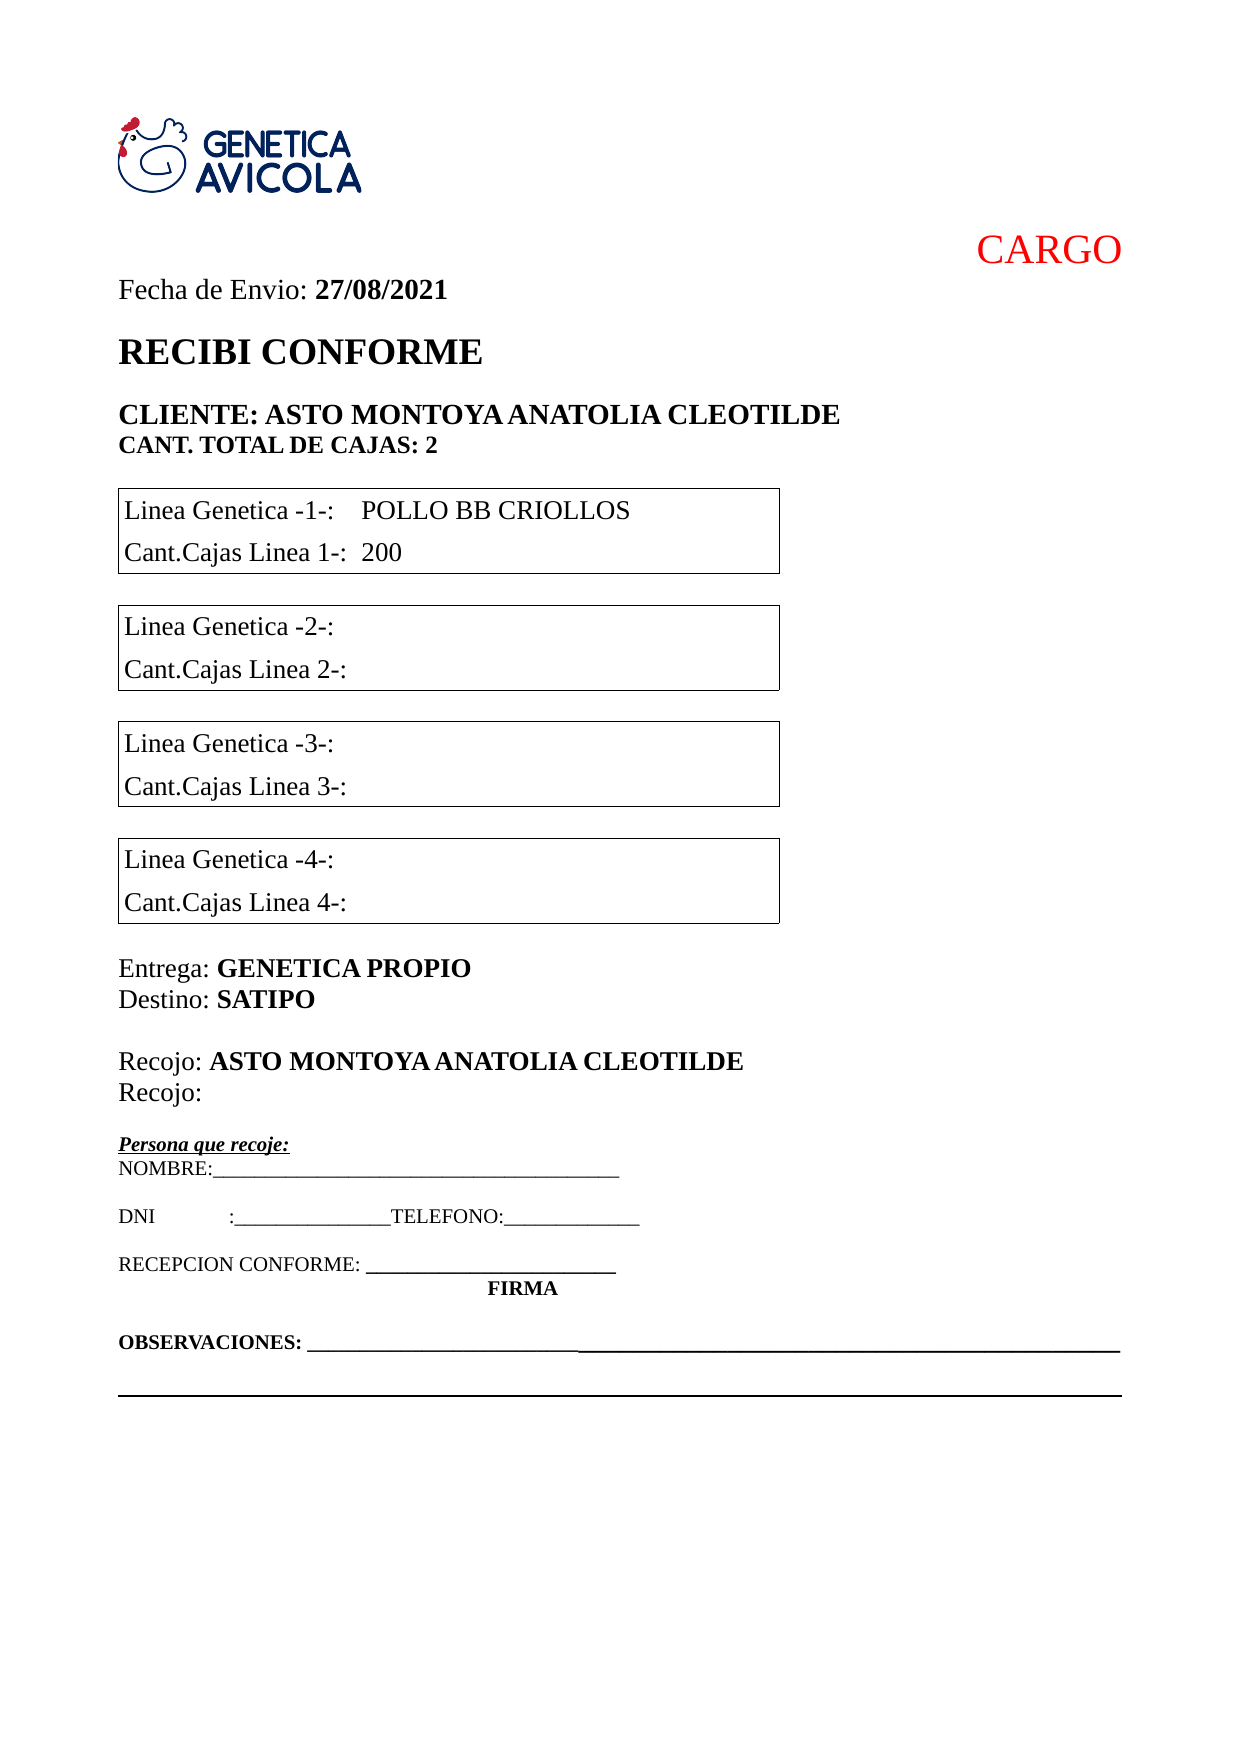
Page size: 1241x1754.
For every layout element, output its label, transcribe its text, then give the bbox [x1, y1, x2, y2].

table_cell Linea Genetica -2-: [119, 606, 356, 647]
text NOMBRE:_______________________________________ [118, 1156, 1122, 1180]
text Recojo: ASTO MONTOYA ANATOLIA CLEOTILDE [118, 1045, 1122, 1076]
text FIRMA [118, 1276, 1122, 1300]
text RECEPCION CONFORME: ________________________ [118, 1252, 1122, 1276]
table_cell [356, 722, 779, 764]
table_cell Cant.Cajas Linea 3-: [119, 764, 356, 806]
text Persona que recoje: [118, 1132, 1122, 1156]
table_cell 200 [356, 531, 779, 573]
table_header Linea Genetica -1-: [119, 489, 356, 531]
table_cell [356, 839, 779, 880]
table_cell Linea Genetica -3-: [119, 722, 356, 764]
table_header POLLO BB CRIOLLOS [356, 489, 779, 531]
table_cell [356, 807, 779, 838]
table_cell [356, 574, 779, 604]
table_cell [356, 880, 779, 923]
table_cell Linea Genetica -4-: [119, 839, 356, 880]
table_cell [356, 647, 779, 690]
table_cell [118, 574, 356, 604]
table_cell [118, 807, 356, 838]
text Entrega: GENETICA PROPIO [118, 952, 1122, 983]
table_cell [356, 691, 779, 721]
text Fecha de Envio: 27/08/2021 [118, 272, 1122, 306]
table_cell [356, 606, 779, 647]
table_cell Cant.Cajas Linea 4-: [119, 880, 356, 923]
table_cell [356, 764, 779, 806]
picture [117, 117, 362, 193]
table_cell Cant.Cajas Linea 1-: [119, 531, 356, 573]
table_cell Cant.Cajas Linea 2-: [119, 647, 356, 690]
text CANT. TOTAL DE CAJAS: 2 [118, 431, 1122, 459]
table_cell [118, 691, 356, 721]
text RECIBI CONFORME [118, 330, 1122, 373]
text CARGO [118, 224, 1122, 272]
text DNI :_______________TELEFONO:_____________ [118, 1204, 1122, 1228]
text Destino: SATIPO [118, 983, 1122, 1014]
text Recojo: [118, 1076, 1122, 1108]
text OBSERVACIONES: __________________________________________________________________ [118, 1324, 1122, 1355]
text CLIENTE: ASTO MONTOYA ANATOLIA CLEOTILDE [118, 397, 1122, 431]
